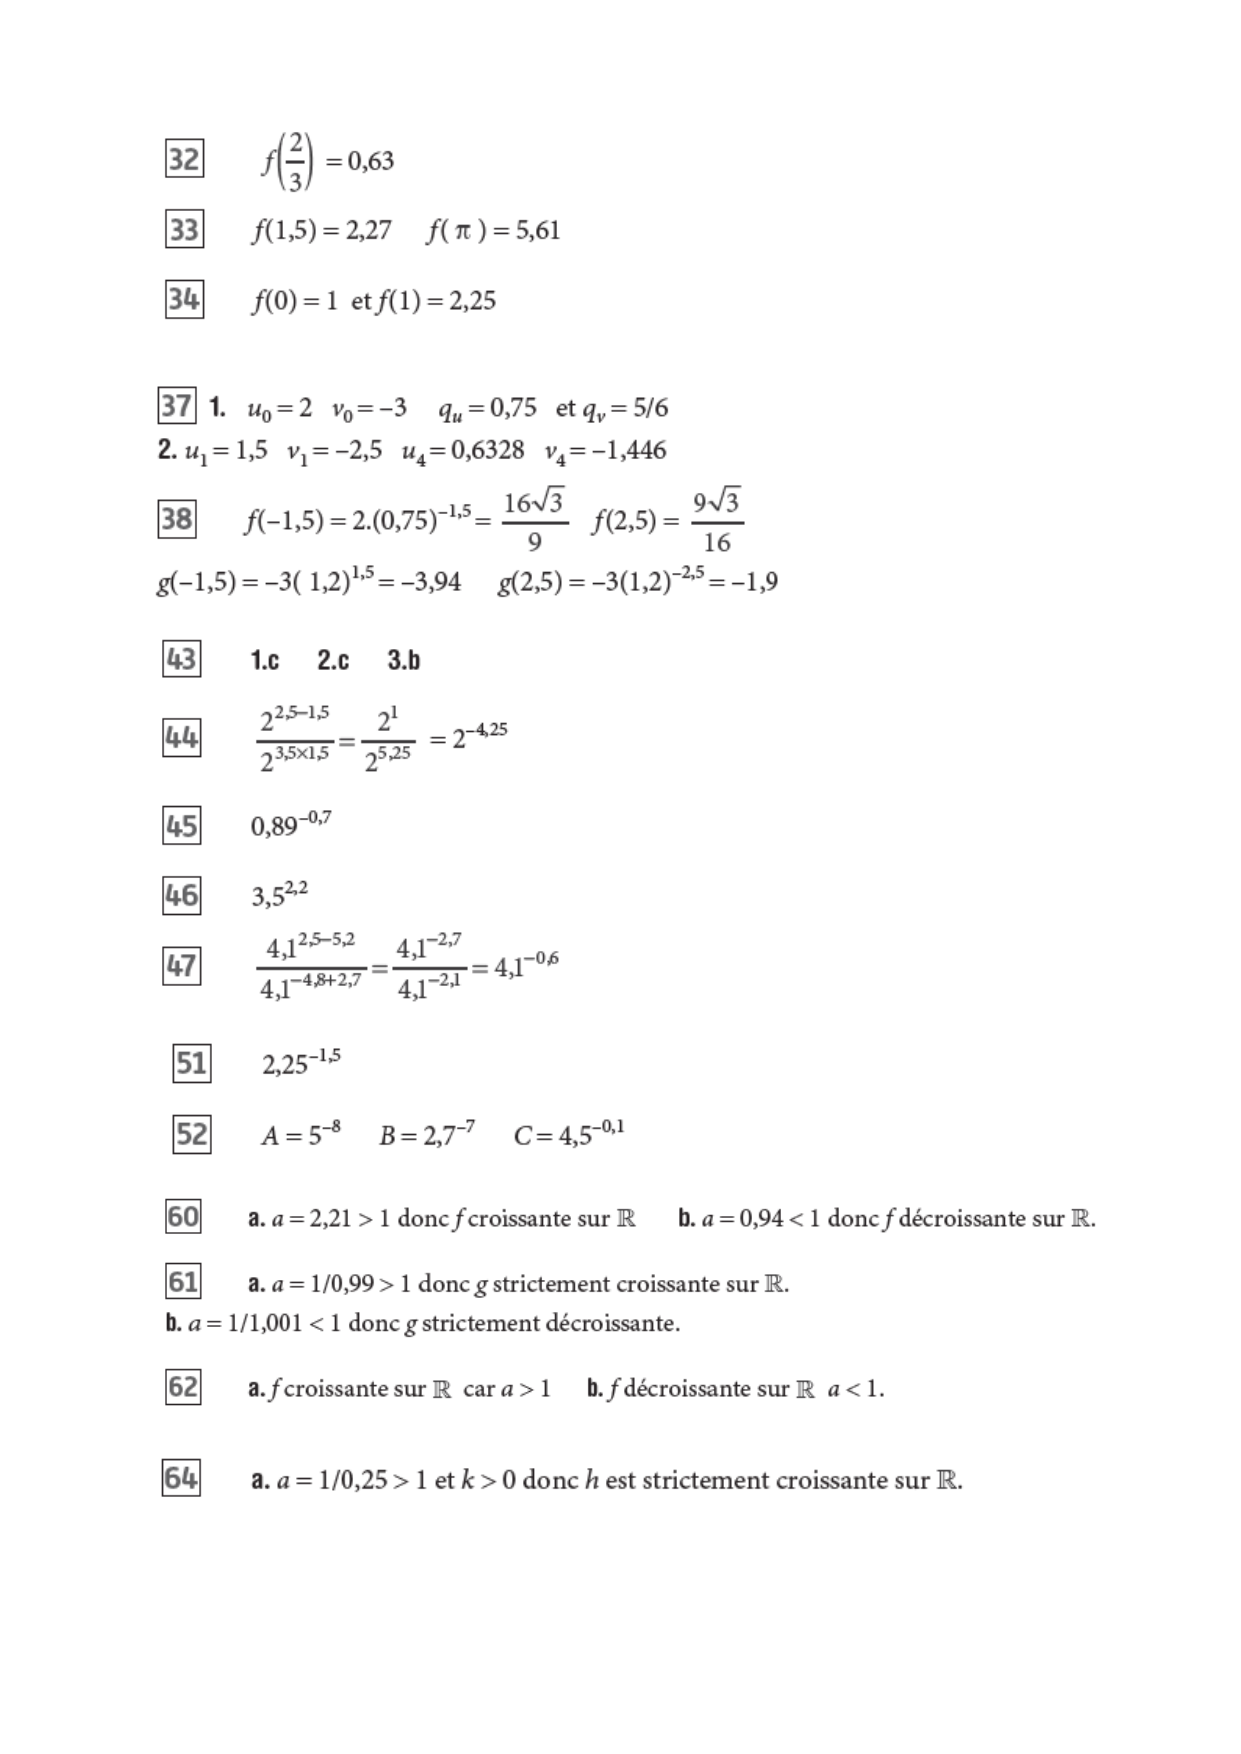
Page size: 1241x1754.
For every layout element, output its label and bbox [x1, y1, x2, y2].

picture [137, 1437, 1037, 1527]
picture [142, 120, 640, 338]
picture [136, 357, 917, 616]
picture [138, 1186, 1143, 1420]
picture [151, 1022, 756, 1164]
picture [125, 623, 626, 1011]
